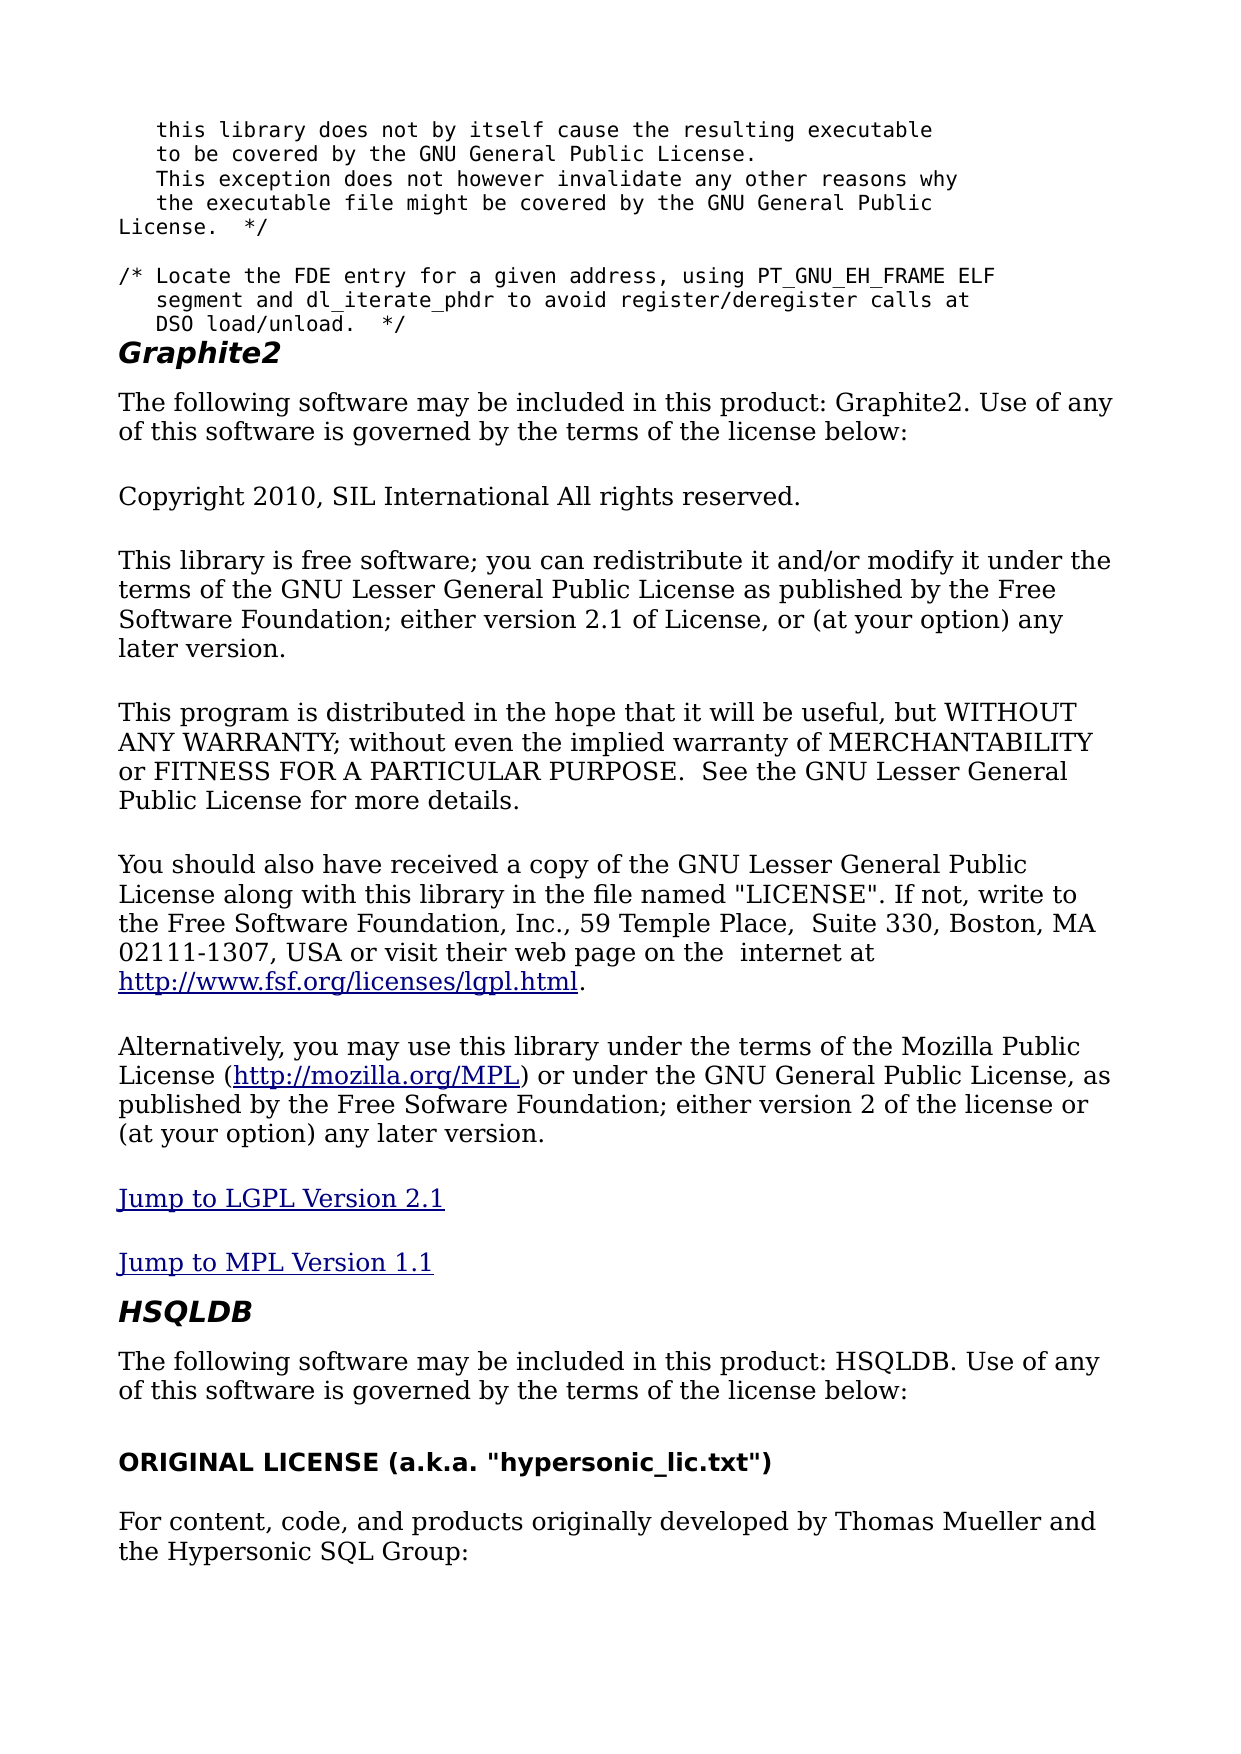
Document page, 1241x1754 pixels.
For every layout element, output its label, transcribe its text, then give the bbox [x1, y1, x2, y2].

text Jump to MPL Version 1.1 [118, 1249, 1122, 1278]
text Jump to LGPL Version 2.1 [118, 1184, 1122, 1213]
text You should also have received a copy of the GNU Lesser General Public License along with this library in the file named "LICENSE". If not, write to the Free Software Foundation, Inc., 59 Temple Place, Suite 330, Boston, MA 02111-1307, USA or visit their web page on the internet at http://www.fsf.org/licenses/lgpl.html. [118, 851, 1122, 997]
text the executable file might be covered by the GNU General Public [118, 191, 1122, 215]
text to be covered by the GNU General Public License. [118, 142, 1122, 167]
text This program is distributed in the hope that it will be useful, but WITHOUT ANY WARRANTY; without even the implied warranty of MERCHANTABILITY or FITNESS FOR A PARTICULAR PURPOSE. See the GNU Lesser General Public License for more details. [118, 699, 1122, 815]
text Copyright 2010, SIL International All rights reserved. [118, 482, 1122, 511]
subtitle Graphite2 [118, 337, 1122, 371]
text This library is free software; you can redistribute it and/or modify it under the terms of the GNU Lesser General Public License as published by the Free Software Foundation; either version 2.1 of License, or (at your option) any later version. [118, 547, 1122, 663]
text DSO load/unload. */ [118, 312, 1122, 337]
text License. */ [118, 215, 1122, 239]
text The following software may be included in this product: HSQLDB. Use of any of this software is governed by the terms of the license below: [118, 1347, 1122, 1406]
subtitle HSQLDB [118, 1296, 1122, 1329]
subtitle ORIGINAL LICENSE (a.k.a. "hypersonic_lic.txt") [118, 1448, 1122, 1477]
text /* Locate the FDE entry for a given address, using PT_GNU_EH_FRAME ELF [118, 264, 1122, 288]
text This exception does not however invalidate any other reasons why [118, 167, 1122, 191]
text The following software may be included in this product: Graphite2. Use of any of this software is governed by the terms of the license below: [118, 388, 1122, 447]
text Alternatively, you may use this library under the terms of the Mozilla Public License (http://mozilla.org/MPL) or under the GNU General Public License, as published by the Free Sofware Foundation; either version 2 of the license or (at your option) any later version. [118, 1032, 1122, 1149]
text this library does not by itself cause the resulting executable [118, 118, 1122, 142]
text For content, code, and products originally developed by Thomas Mueller and the Hypersonic SQL Group: [118, 1508, 1122, 1566]
text segment and dl_iterate_phdr to avoid register/deregister calls at [118, 288, 1122, 312]
